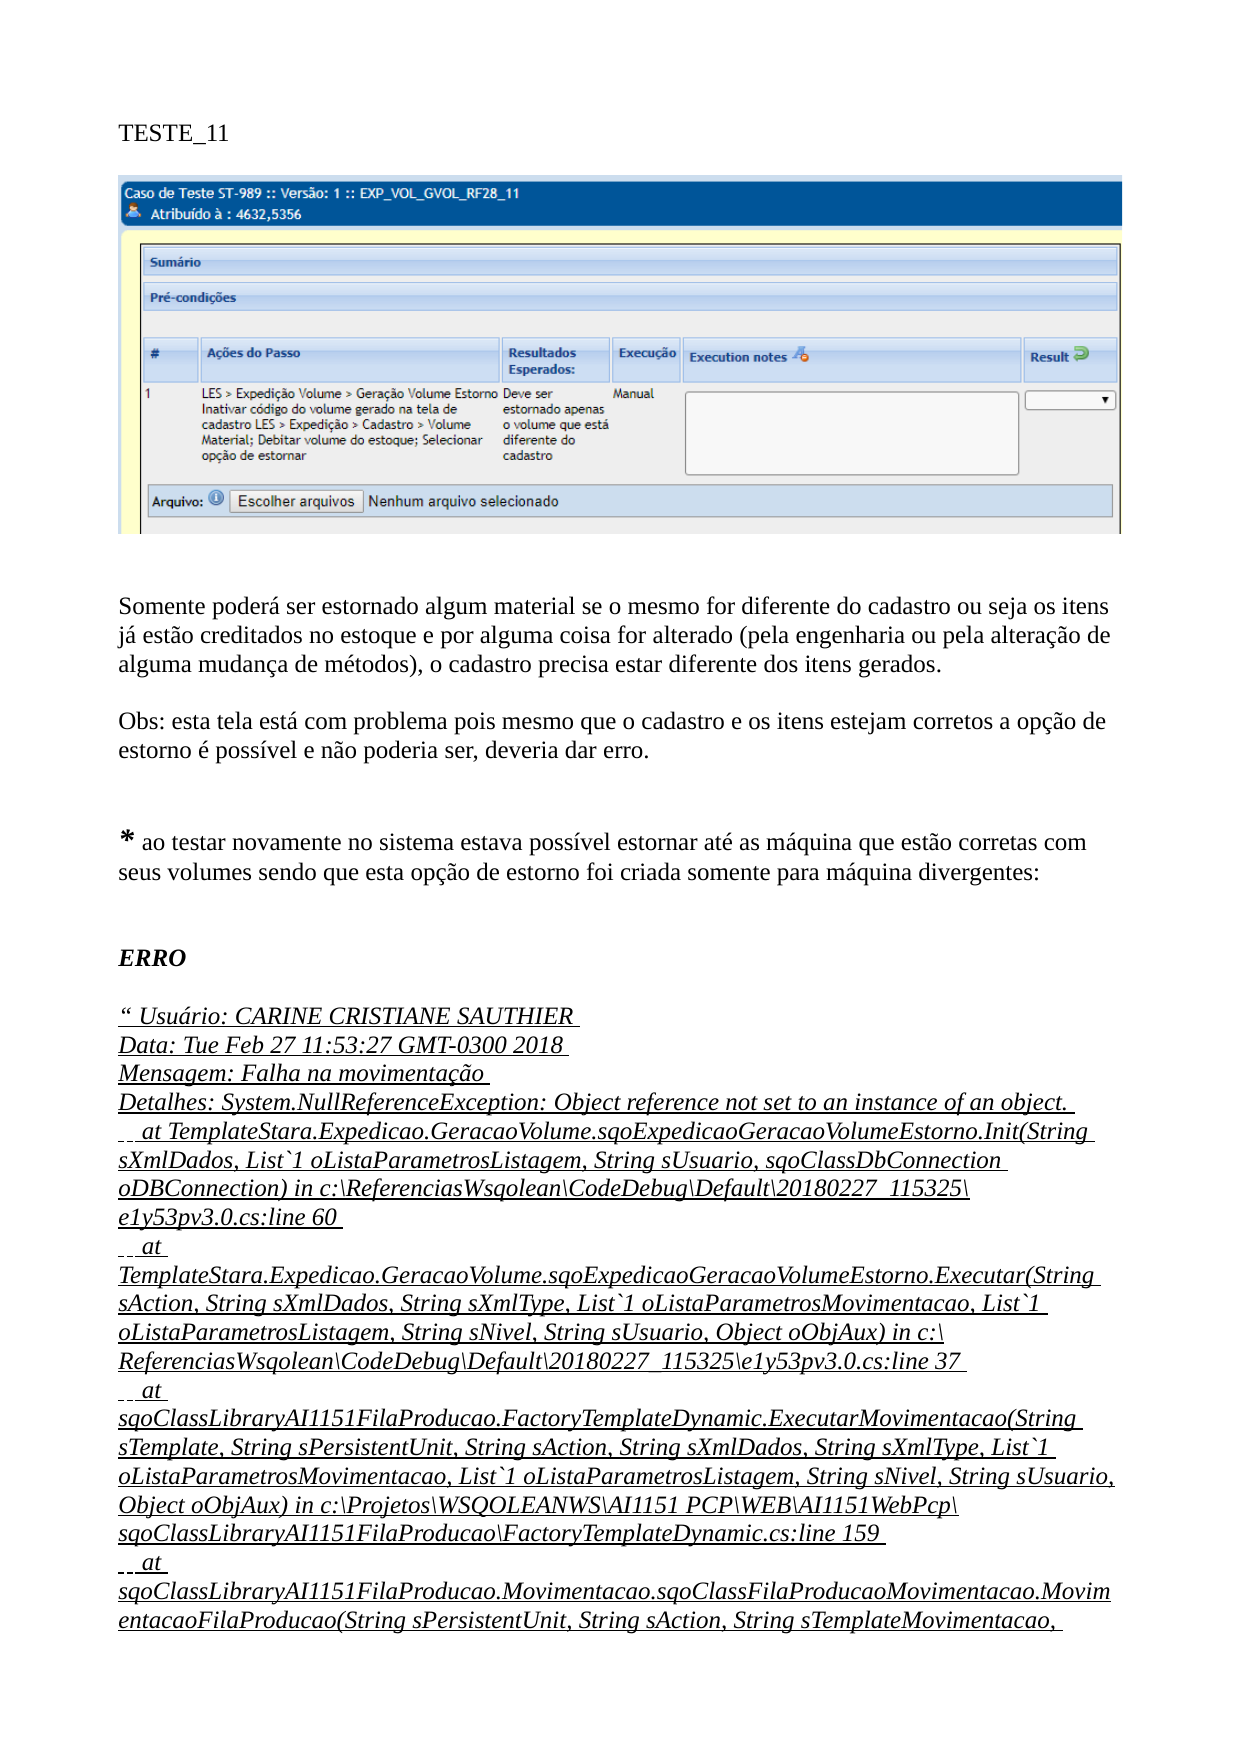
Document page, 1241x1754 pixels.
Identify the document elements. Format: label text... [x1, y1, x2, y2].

text TESTE_11 [118, 118, 1122, 147]
text Somente poderá ser estornado algum material se o mesmo for diferente do cadastro ou seja os itens já estão creditados no estoque e por alguma coisa for alterado (pela engenharia ou pela alteração de alguma mudança de métodos), o cadastro precisa estar diferente dos itens gerados. [118, 591, 1122, 677]
text Obs: esta tela está com problema pois mesmo que o cadastro e os itens estejam corretos a opção de estorno é possível e não poderia ser, deveria dar erro. [118, 706, 1122, 764]
text ERRO [118, 943, 1122, 972]
picture [118, 175, 1123, 534]
text * ao testar novamente no sistema estava possível estornar até as máquina que estão corretas com seus volumes sendo que esta opção de estorno foi criada somente para máquina divergentes: [118, 821, 1122, 886]
text “ Usuário: CARINE CRISTIANE SAUTHIER Data: Tue Feb 27 11:53:27 GMT-0300 2018 Mensagem: Falha na movimentação Detalhes: System.NullReferenceException: Object reference not set to an instance of an object. at TemplateStara.Expedicao.GeracaoVolume.sqoExpedicaoGeracaoVolumeEstorno.Init(String sXmlDados, List`1 oListaParametrosListagem, String sUsuario, sqoClassDbConnection oDBConnection) in c:\ReferenciasWsqolean\CodeDebug\Default\20180227_115325\e1y53pv3.0.cs:line 60 at TemplateStara.Expedicao.GeracaoVolume.sqoExpedicaoGeracaoVolumeEstorno.Executar(String sAction, String sXmlDados, String sXmlType, List`1 oListaParametrosMovimentacao, List`1 oListaParametrosListagem, String sNivel, String sUsuario, Object oObjAux) in c:\ReferenciasWsqolean\CodeDebug\Default\20180227_115325\e1y53pv3.0.cs:line 37 at sqoClassLibraryAI1151FilaProducao.FactoryTemplateDynamic.ExecutarMovimentacao(String sTemplate, String sPersistentUnit, String sAction, String sXmlDados, String sXmlType, List`1 oListaParametrosMovimentacao, List`1 oListaParametrosListagem, String sNivel, String sUsuario, Object oObjAux) in c:\Projetos\WSQOLEANWS\AI1151 PCP\WEB\AI1151WebPcp\sqoClassLibraryAI1151FilaProducao\FactoryTemplateDynamic.cs:line 159 at sqoClassLibraryAI1151FilaProducao.Movimentacao.sqoClassFilaProducaoMovimentacao.MovimentacaoFilaProducao(String sPersistentUnit, String sAction, String sTemplateMovimentacao, [118, 1001, 1122, 1633]
